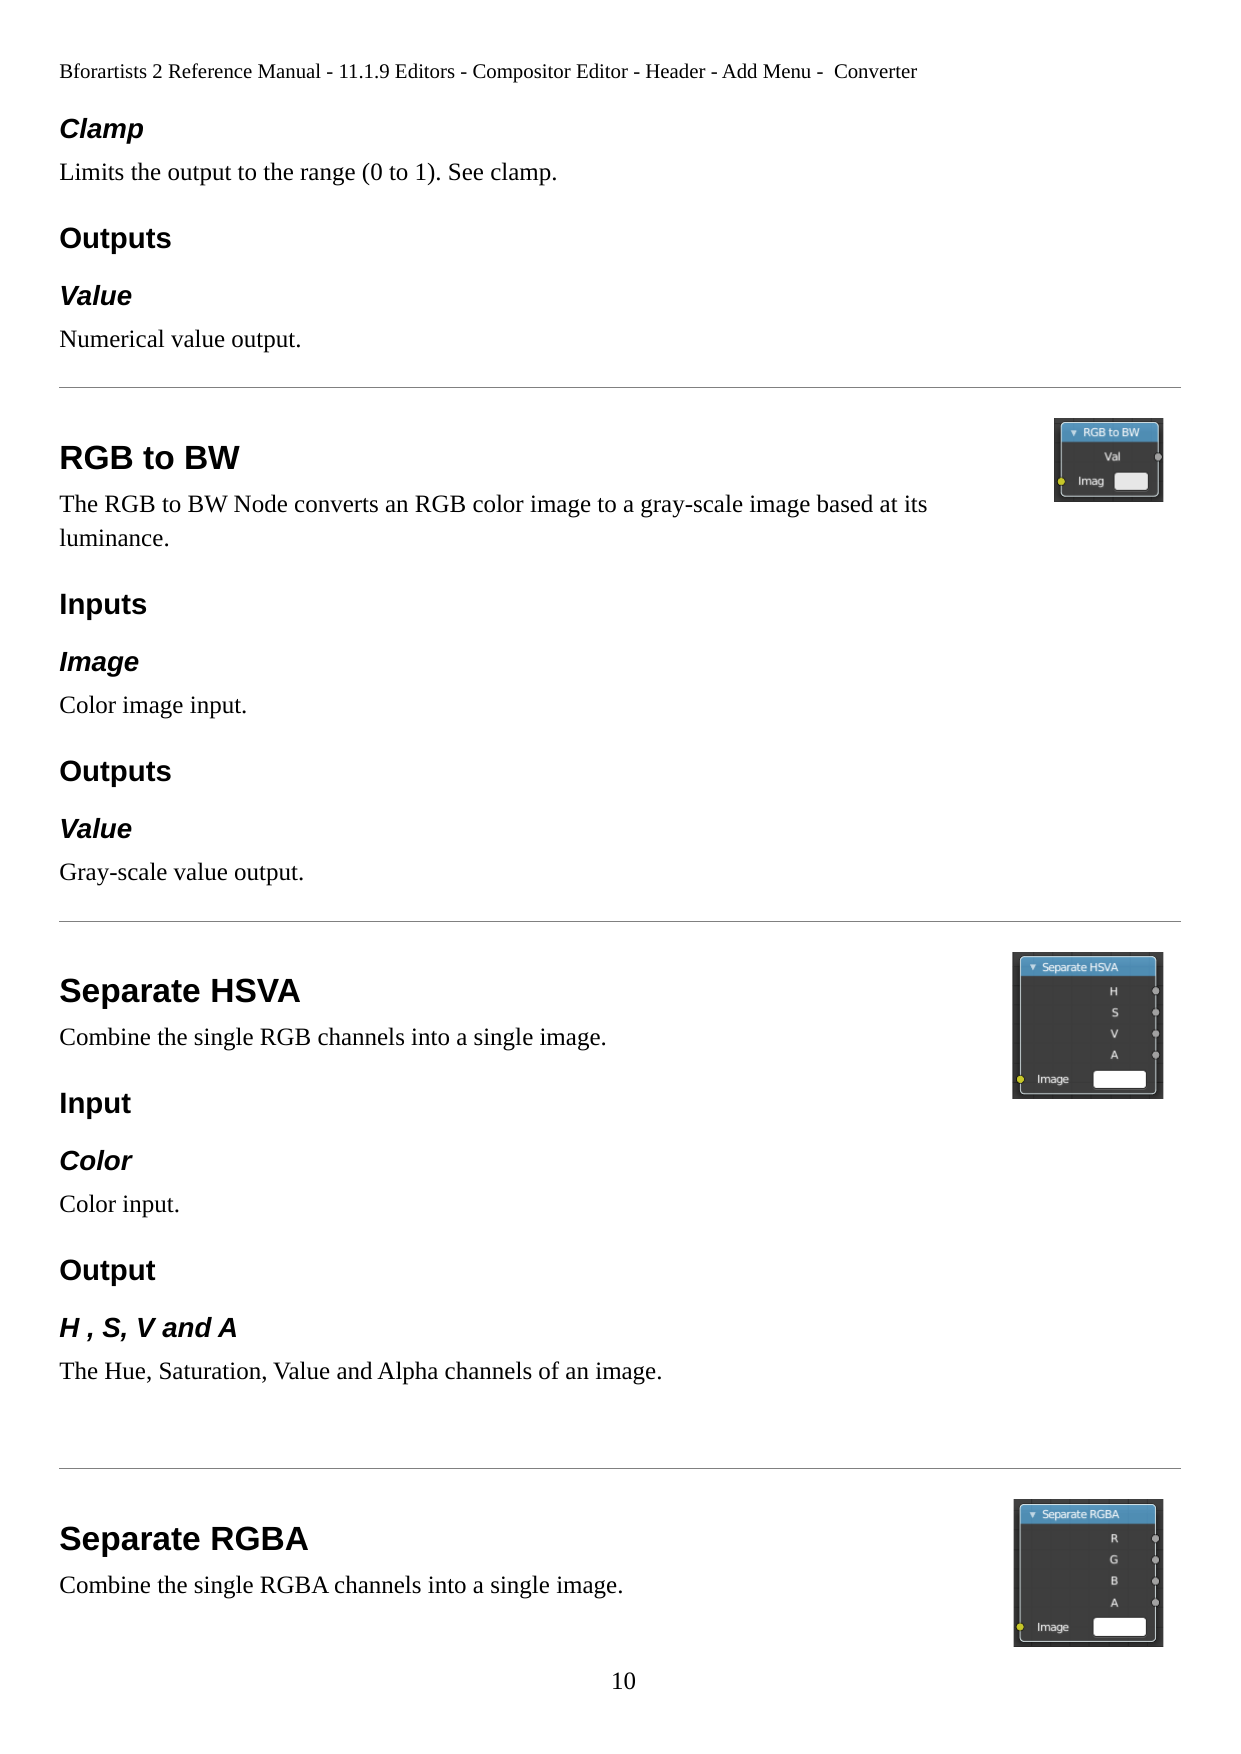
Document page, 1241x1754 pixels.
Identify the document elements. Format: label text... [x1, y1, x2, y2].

picture [1013, 1499, 1164, 1647]
subtitle Image [59, 646, 1181, 678]
subtitle Outputs [59, 754, 1181, 788]
text Limits the output to the range (0 to 1). See clamp. [59, 157, 1181, 186]
picture [1012, 952, 1164, 1099]
text Gray-scale value output. [59, 857, 1181, 886]
subtitle H , S, V and A [59, 1311, 1181, 1343]
subtitle RGB to BW [59, 438, 1054, 476]
subtitle Clamp [59, 113, 1181, 144]
text Combine the single RGBA channels into a single image. [59, 1570, 1013, 1599]
subtitle [1164, 1519, 1181, 1557]
text Combine the single RGB channels into a single image. [59, 1022, 1012, 1051]
subtitle Outputs [59, 221, 1181, 254]
subtitle Output [59, 1253, 1181, 1286]
text The Hue, Saturation, Value and Alpha channels of an image. [59, 1356, 1181, 1384]
text Color input. [59, 1189, 1181, 1218]
subtitle [1164, 971, 1181, 1010]
picture [1054, 418, 1164, 502]
subtitle Separate RGBA [59, 1519, 1013, 1557]
subtitle [1164, 438, 1181, 476]
subtitle Separate HSVA [59, 971, 1012, 1010]
subtitle Value [59, 279, 1181, 311]
subtitle Color [59, 1144, 1181, 1176]
text The RGB to BW Node converts an RGB color image to a gray-scale image based at its luminance. [59, 489, 1181, 552]
text Color image input. [59, 690, 1181, 719]
subtitle Input [59, 1086, 1181, 1119]
subtitle Inputs [59, 587, 1181, 621]
text Numerical value output. [59, 324, 1181, 352]
subtitle Value [59, 813, 1181, 844]
